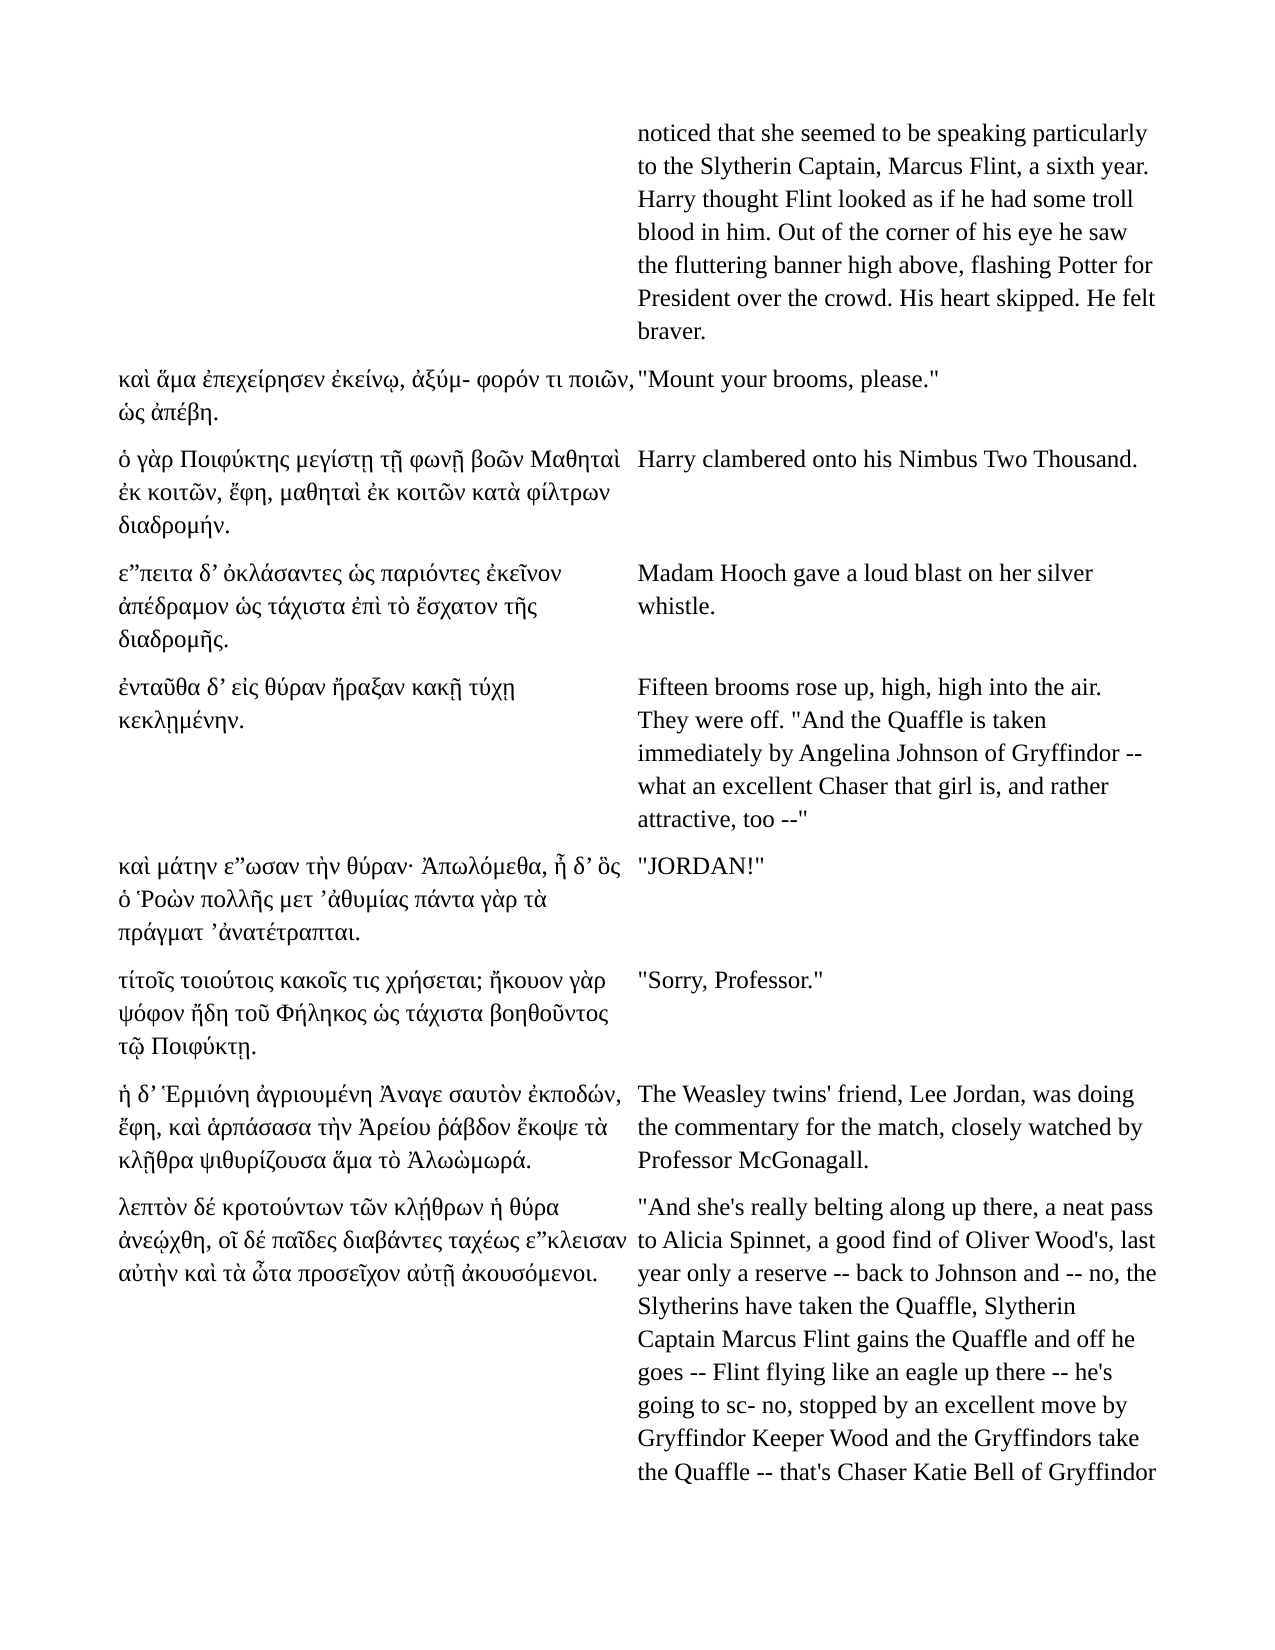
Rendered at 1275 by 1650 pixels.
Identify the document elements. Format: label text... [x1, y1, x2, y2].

table_cell Madam Hooch gave a loud blast on her silver whistle. [638, 558, 1157, 672]
table_cell [118, 118, 637, 364]
table_cell "Mount your brooms, please." [638, 364, 1157, 444]
table_cell ἡ δ’ Ἑρμιόνη ἀγριουμένη Ἀναγε σαυτὸν ἐκποδών, ἔφη, καὶ ἁρπάσασα τὴν Ἀρείου ῥάβδον ἔκοψε τὰ κλῇθρα ψιθυρίζουσα ἅμα τὸ Ἀλωὼμωρά. [118, 1079, 637, 1192]
table_cell καὶ ἅμα ἐπεχείρησεν ἐκείνῳ, ἀξύμ- φορόν τι ποιῶν, ὡς ἀπέβη. [118, 364, 637, 444]
table_cell τίτοῖς τοιούτοις κακοῖς τις χρήσεται; ἤκουον γὰρ ψόφον ἤδη τοῦ Φήληκος ὡς τάχιστα βοηθοῦντος τῷ Ποιφύκτῃ. [118, 965, 637, 1079]
table_cell "Sorry, Professor." [638, 965, 1157, 1079]
table_cell ε”πειτα δ’ ὀκλάσαντες ὡς παριόντες ἐκεῖνον ἀπέδραμον ὡς τάχιστα ἐπὶ τὸ ἔσχατον τῆς διαδρομῆς. [118, 558, 637, 672]
table_cell "JORDAN!" [638, 851, 1157, 965]
table_cell ἐνταῦθα δ’ εἰς θύραν ἤραξαν κακῇ τύχῃ κεκλῃμένην. [118, 672, 637, 851]
table_cell Harry clambered onto his Nimbus Two Thousand. [638, 445, 1157, 558]
table_cell λεπτὸν δέ κροτούντων τῶν κλῄθρων ἡ θύρα ἀνεῴχθη, οῖ δέ παῖδες διαβάντες ταχέως ε”κλεισαν αὐτὴν καὶ τὰ ὦτα προσεῖχον αὐτῇ ἀκουσόμενοι. [118, 1193, 637, 1485]
table_cell The Weasley twins' friend, Lee Jordan, was doing the commentary for the match, closely watched by Professor McGonagall. [638, 1079, 1157, 1192]
table_cell καὶ μάτην ε”ωσαν τὴν θύραν· Ἀπωλόμεθα, ἦ δ’ ὃς ὁ Ῥοὼν πολλῆς μετ ’ἀθυμίας πάντα γὰρ τὰ πράγματ ’ἀνατέτραπται. [118, 851, 637, 965]
table_cell noticed that she seemed to be speaking particularly to the Slytherin Captain, Marcus Flint, a sixth year. Harry thought Flint looked as if he had some troll blood in him. Out of the corner of his eye he saw the fluttering banner high above, flashing Potter for President over the crowd. His heart skipped. He felt braver. [638, 118, 1157, 364]
table_cell Fifteen brooms rose up, high, high into the air. They were off. "And the Quaffle is taken immediately by Angelina Johnson of Gryffindor -- what an excellent Chaser that girl is, and rather attractive, too --" [638, 672, 1157, 851]
table_cell "And she's really belting along up there, a neat pass to Alicia Spinnet, a good find of Oliver Wood's, last year only a reserve -- back to Johnson and -- no, the Slytherins have taken the Quaffle, Slytherin Captain Marcus Flint gains the Quaffle and off he goes -- Flint flying like an eagle up there -- he's going to sc- no, stopped by an excellent move by Gryffindor Keeper Wood and the Gryffindors take the Quaffle -- that's Chaser Katie Bell of Gryffindor [638, 1193, 1157, 1485]
table_cell ὁ γὰρ Ποιφύκτης μεγίστῃ τῇ φωνῇ βοῶν Μαθηταὶ ἐκ κοιτῶν, ἔφη, μαθηταὶ ἐκ κοιτῶν κατὰ φίλτρων διαδρομήν. [118, 445, 637, 558]
